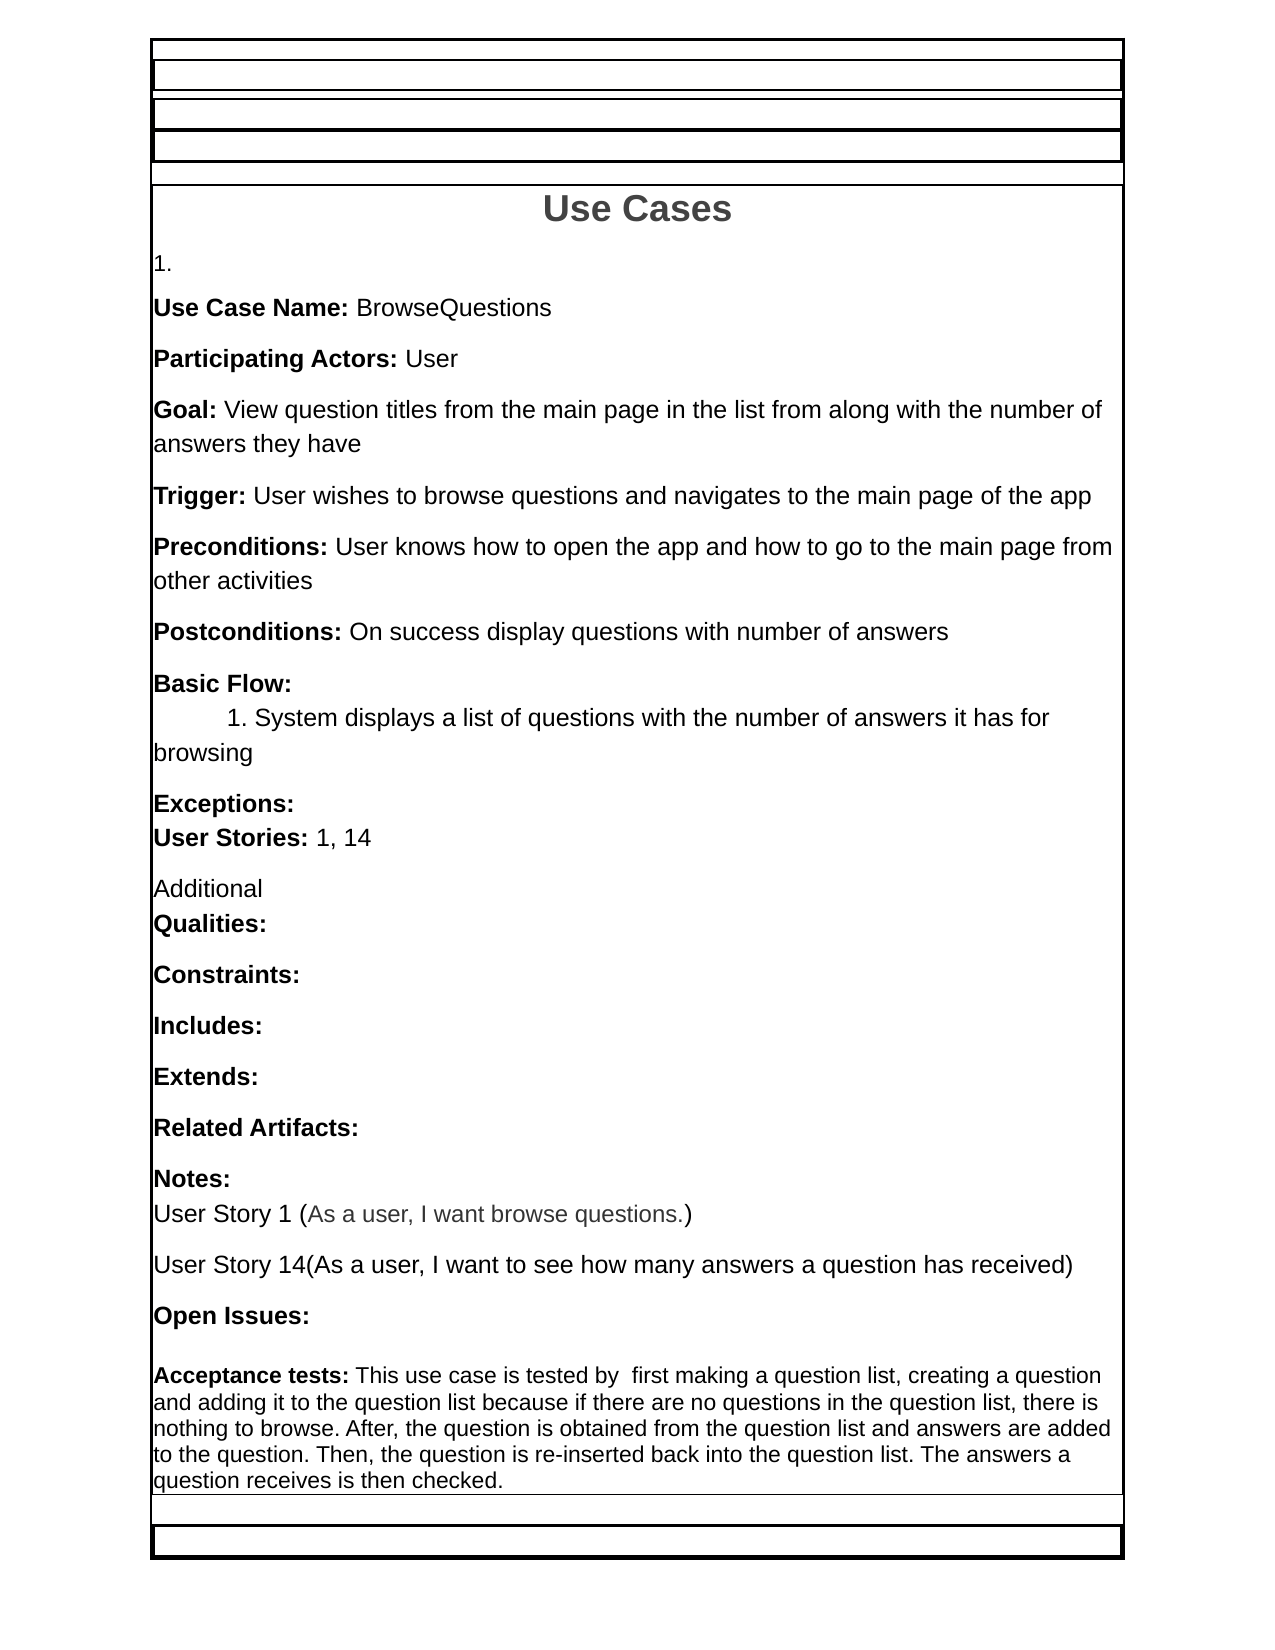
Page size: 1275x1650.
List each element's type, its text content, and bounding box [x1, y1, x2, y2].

text User Story 14(As a user, I want to see how many answers a question has received) [153, 1248, 1122, 1279]
text Exceptions: User Stories: 1, 14 [153, 787, 1122, 852]
text Constraints: [153, 958, 1122, 989]
text Preconditions: User knows how to open the app and how to go to the main page from other activities [153, 530, 1122, 595]
text Extends: [153, 1061, 1122, 1091]
text Additional Qualities: [153, 873, 1122, 937]
text Related Artifacts: [153, 1112, 1122, 1142]
text Acceptance tests: This use case is tested by first making a question list, creating a question and adding it to the question list because if there are no questions in the question list, there is nothing to browse. After, the question is obtained from the question list and answers are added to the question. Then, the question is re-inserted back into the question list. The answers a question receives is then checked. [153, 1361, 1122, 1494]
text 1. [153, 248, 1122, 276]
text Use Case Name: BrowseQuestions [153, 291, 1122, 321]
text Goal: View question titles from the main page in the list from along with the number of answers they have [153, 393, 1122, 458]
text Open Issues: [153, 1300, 1122, 1330]
text Trigger: User wishes to browse questions and navigates to the main page of the app [153, 479, 1122, 509]
text Basic Flow: 1. System displays a list of questions with the number of answers it has for browsing [153, 667, 1122, 766]
text Participating Actors: User [153, 342, 1122, 373]
text Notes: User Story 1 (As a user, I want browse questions.) [153, 1163, 1122, 1228]
text Postconditions: On success display questions with number of answers [153, 616, 1122, 646]
text Includes: [153, 1009, 1122, 1040]
title Use Cases [153, 186, 1122, 229]
